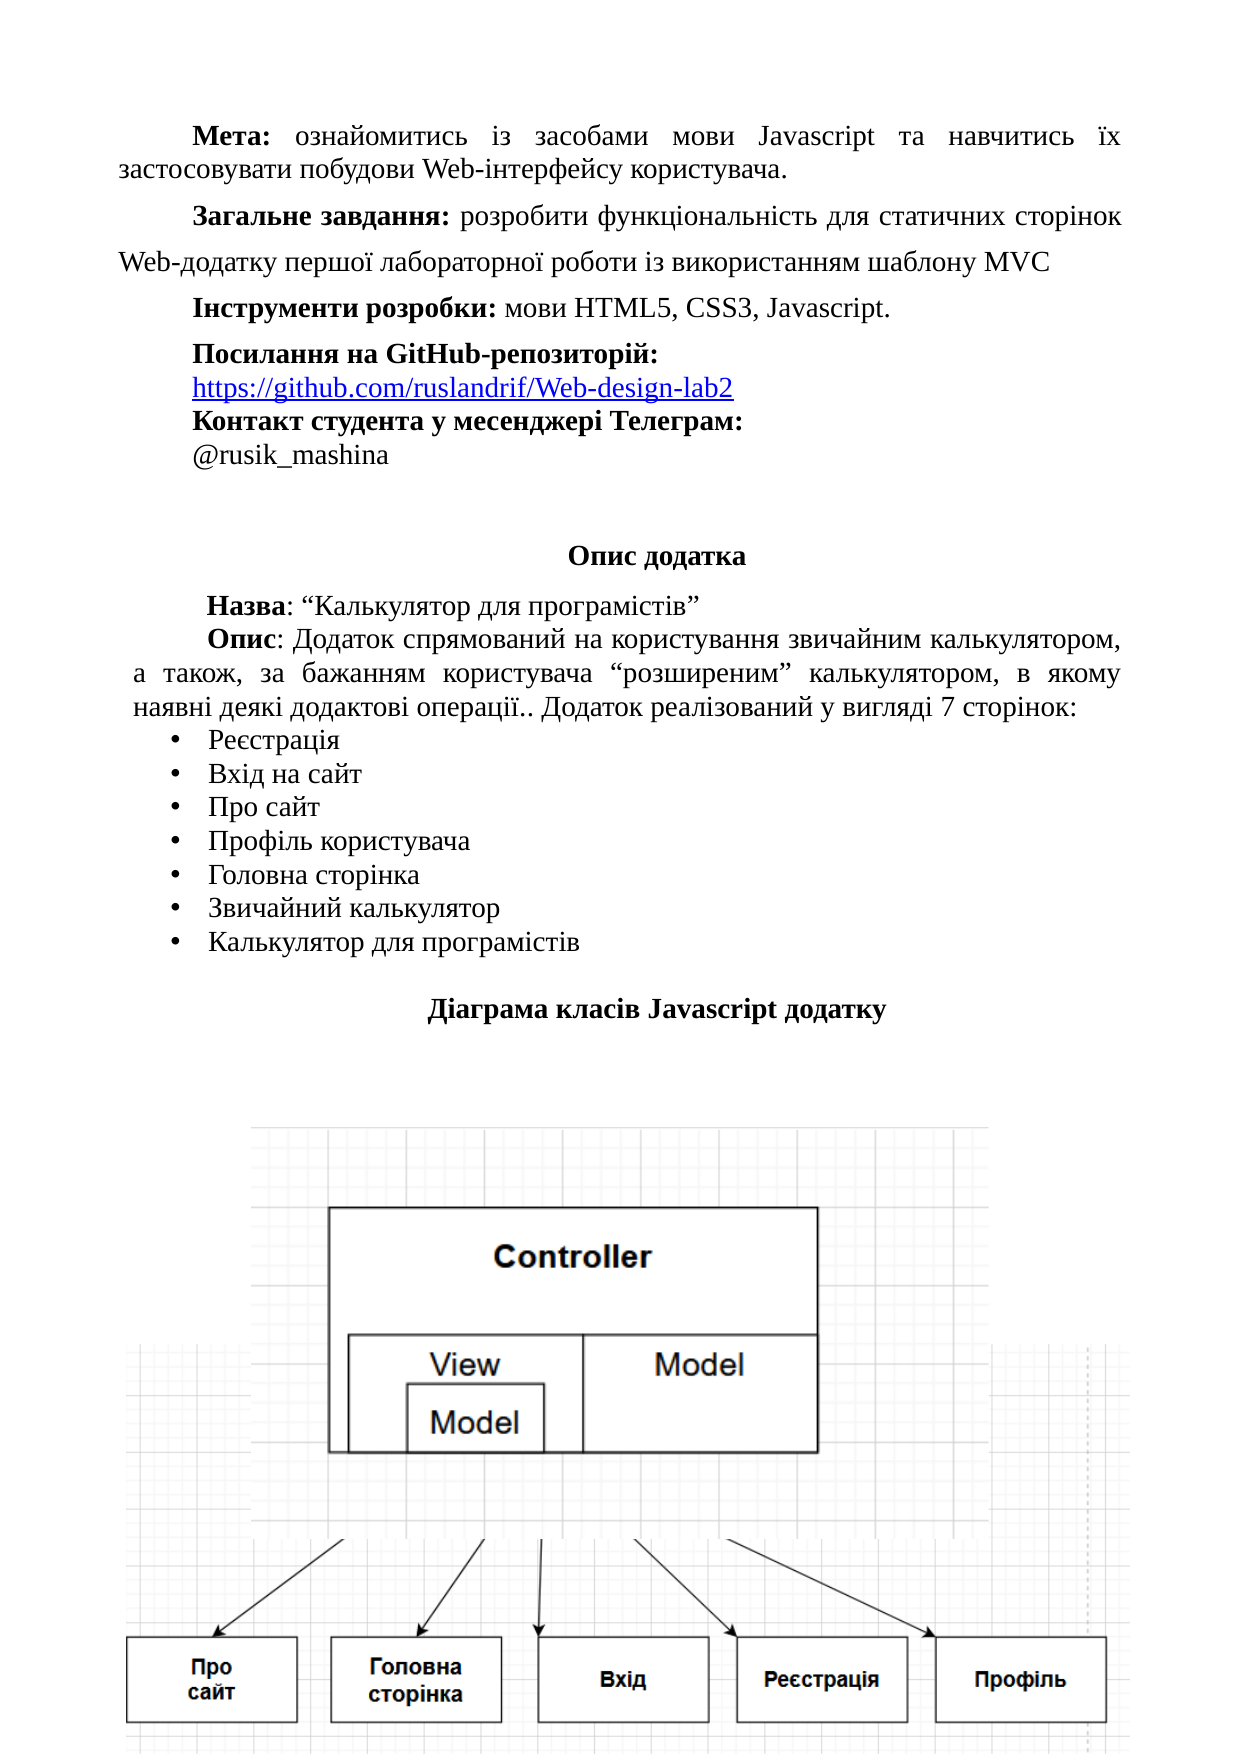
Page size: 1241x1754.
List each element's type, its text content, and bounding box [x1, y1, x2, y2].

text @rusik_mashina [118, 437, 1122, 471]
picture [126, 1127, 1130, 1754]
text Посилання на GitHub-репозиторій: [118, 336, 1122, 370]
list Головна сторінка [170, 857, 1122, 890]
list Звичайний калькулятор [170, 890, 1122, 924]
text Опис: Додаток спрямований на користування звичайним калькулятором, а також, за бажанням користувача “розширеним” калькулятором, в якому наявні деякі додактові операції.. Додаток реалізований у вигляді 7 сторінок: [133, 622, 1122, 722]
list Про сайт [170, 789, 1122, 823]
text Мета: ознайомитись із засобами мови Javascript та навчитись їх застосовувати побудови Web-інтерфейсу користувача. [118, 118, 1122, 185]
text Діаграма класів Javascript додатку [118, 991, 1122, 1025]
list Вхід на сайт [170, 756, 1122, 789]
text Інструменти розробки: мови HTML5, CSS3, Javascript. [118, 290, 1122, 324]
text https://github.com/ruslandrif/Web-design-lab2 [118, 370, 1122, 403]
text Опис додатка [118, 538, 1122, 571]
list Профіль користувача [170, 823, 1122, 857]
text Назва: “Калькулятор для програмістів” [133, 588, 1122, 622]
list Реєстрація [170, 722, 1122, 756]
list Калькулятор для програмістів [170, 924, 1122, 958]
text Загальне завдання: розробити функціональність для статичних сторінок Web-додатку першої лабораторної роботи із використанням шаблону MVC [118, 198, 1122, 277]
text Контакт студента у месенджері Телеграм: [118, 403, 1122, 437]
